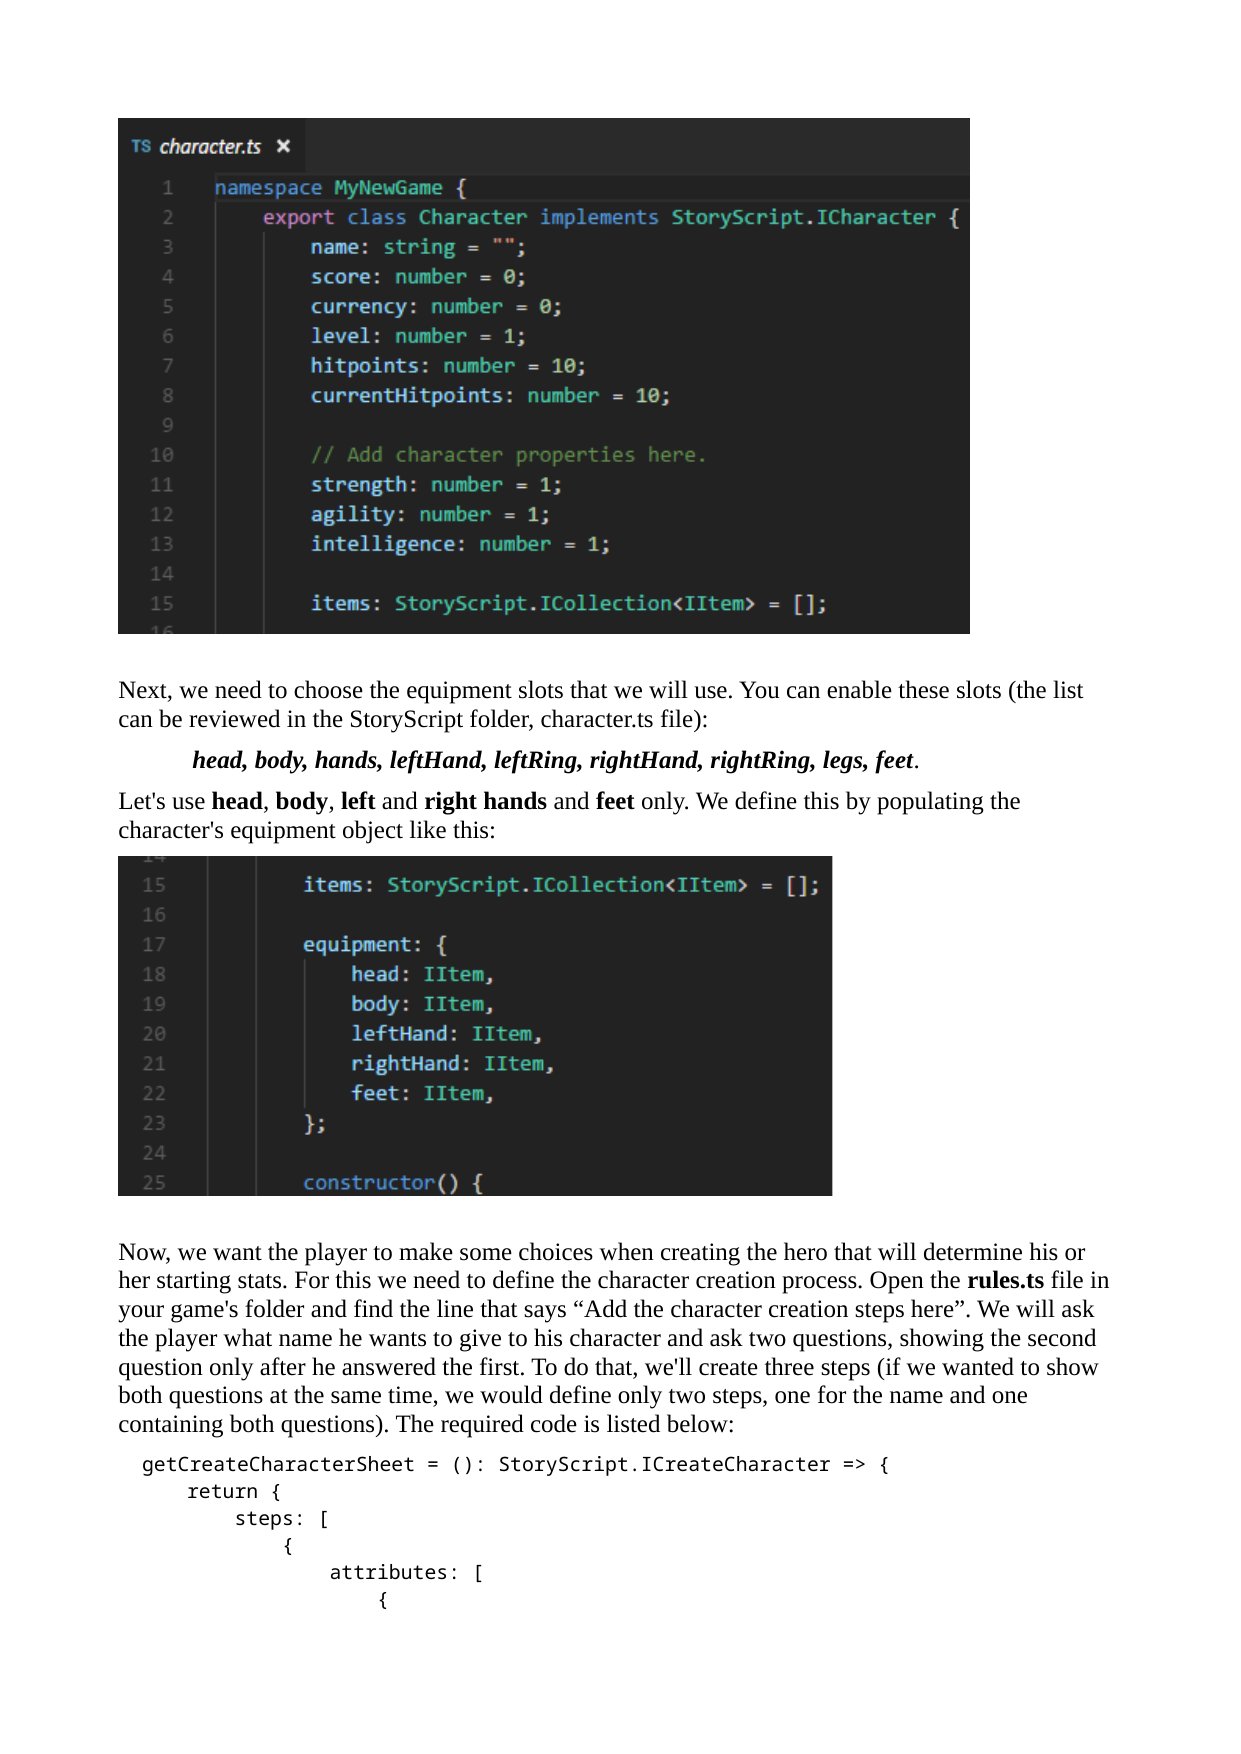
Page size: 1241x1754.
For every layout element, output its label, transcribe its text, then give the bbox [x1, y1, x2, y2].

text getCreateCharacterSheet = (): StoryScript.ICreateCharacter => { [118, 1450, 1122, 1477]
text Next, we need to choose the equipment slots that we will use. You can enable these slots (the list can be reviewed in the StoryScript folder, character.ts file): [118, 675, 1122, 732]
text Let's use head, body, left and right hands and feet only. We define this by populating the character's equipment object like this: [118, 786, 1122, 844]
text head, body, hands, leftHand, leftRing, rightHand, rightRing, legs, feet. [118, 745, 1122, 774]
text { [44, 1531, 1122, 1558]
text return { [44, 1477, 1122, 1504]
text { [44, 1585, 1122, 1612]
text steps: [ [44, 1504, 1122, 1531]
text Now, we want the player to make some choices when creating the hero that will determine his or her starting stats. For this we need to define the character creation process. Open the rules.ts file in your game's folder and find the line that says “Add the character creation steps here”. We will ask the player what name he wants to give to his character and ask two questions, showing the second question only after he answered the first. To do that, we'll create three steps (if we wanted to show both questions at the same time, we would define only two steps, one for the name and one containing both questions). The required code is listed below: [118, 1237, 1122, 1438]
text attributes: [ [44, 1558, 1122, 1585]
